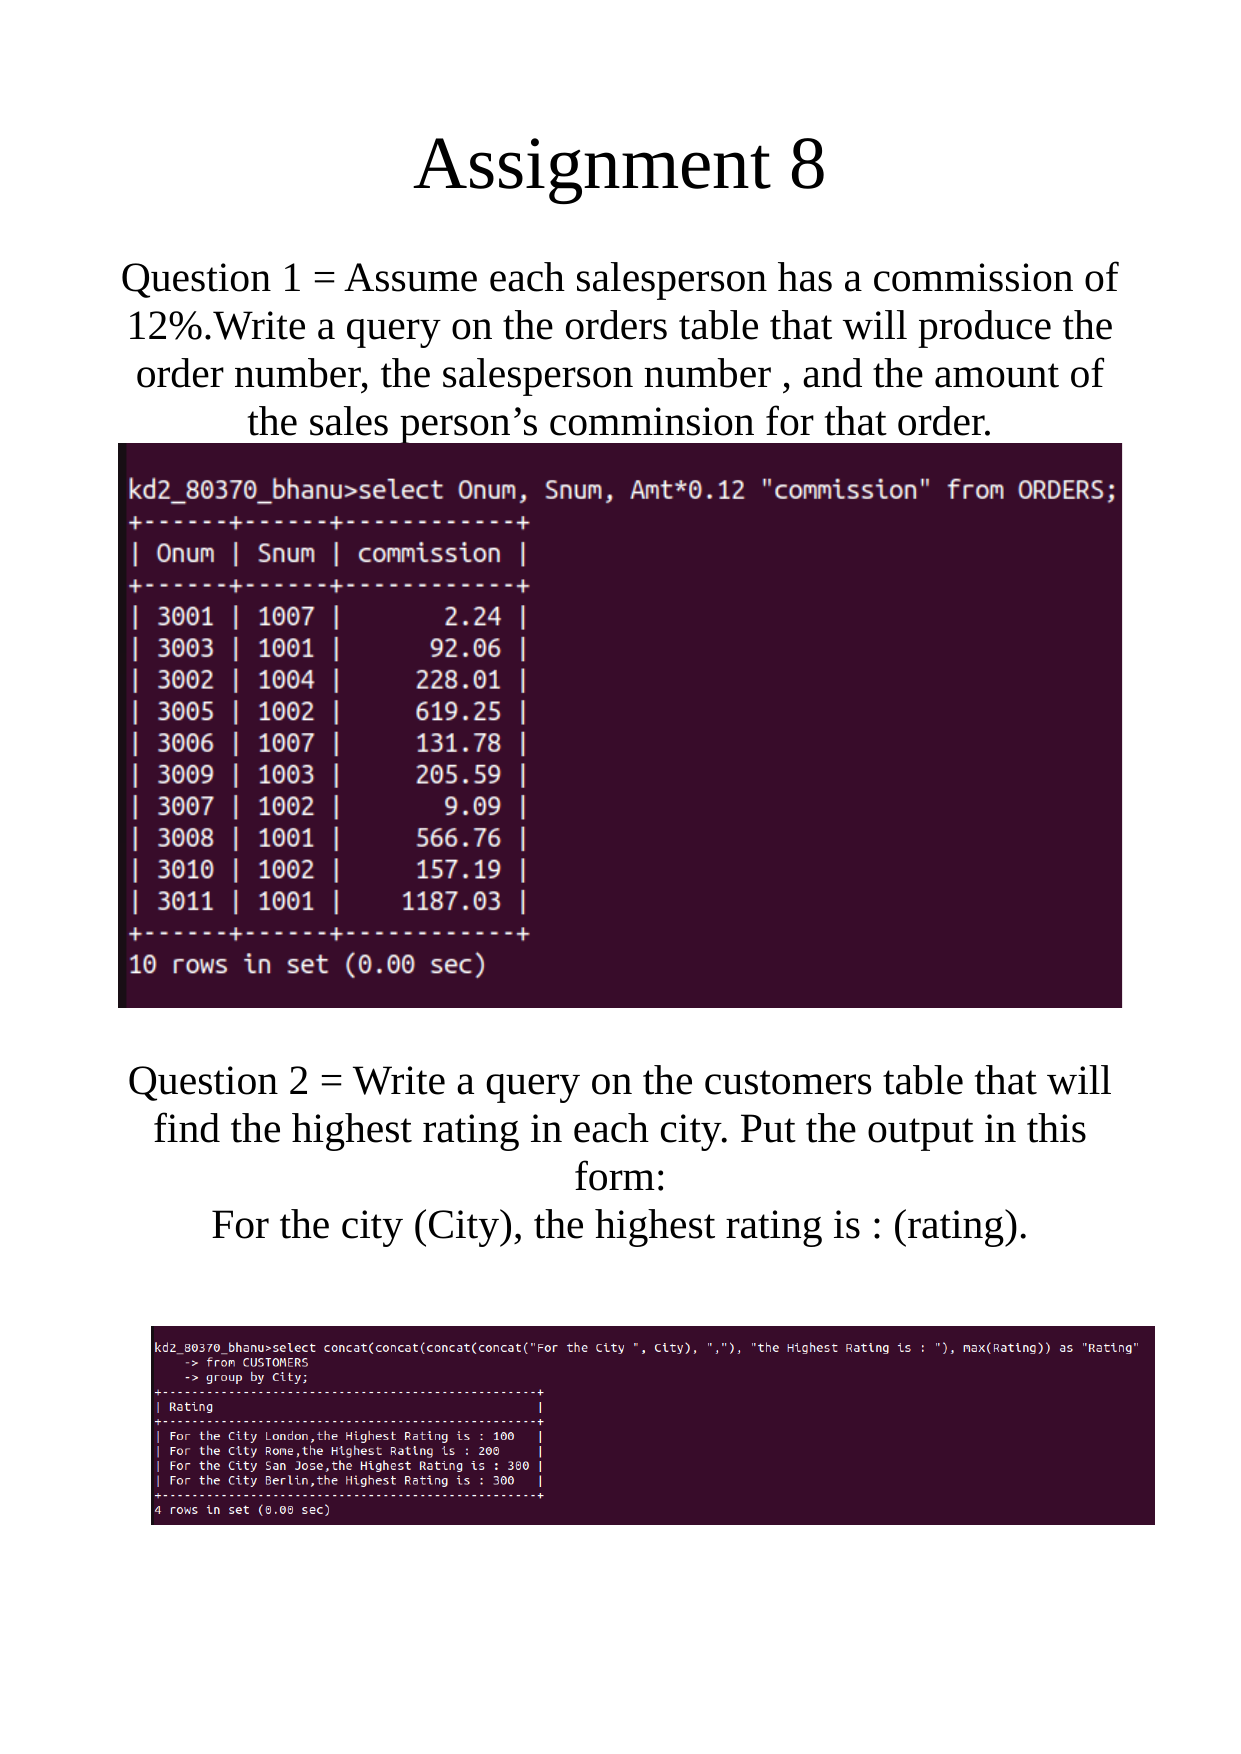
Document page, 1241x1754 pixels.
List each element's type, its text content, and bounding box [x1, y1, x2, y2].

text Question 2 = Write a query on the customers table that will find the highest rating in each city. Put the output in this form: [118, 1056, 1122, 1199]
text Assignment 8 [118, 118, 1122, 204]
picture [151, 1326, 1155, 1525]
text Question 1 = Assume each salesperson has a commission of 12%.Write a query on the orders table that will produce the order number, the salesperson number , and the amount of the sales person’s comminsion for that order. [118, 252, 1122, 443]
text For the city (City), the highest rating is : (rating). [118, 1199, 1122, 1247]
picture [118, 443, 1123, 1008]
